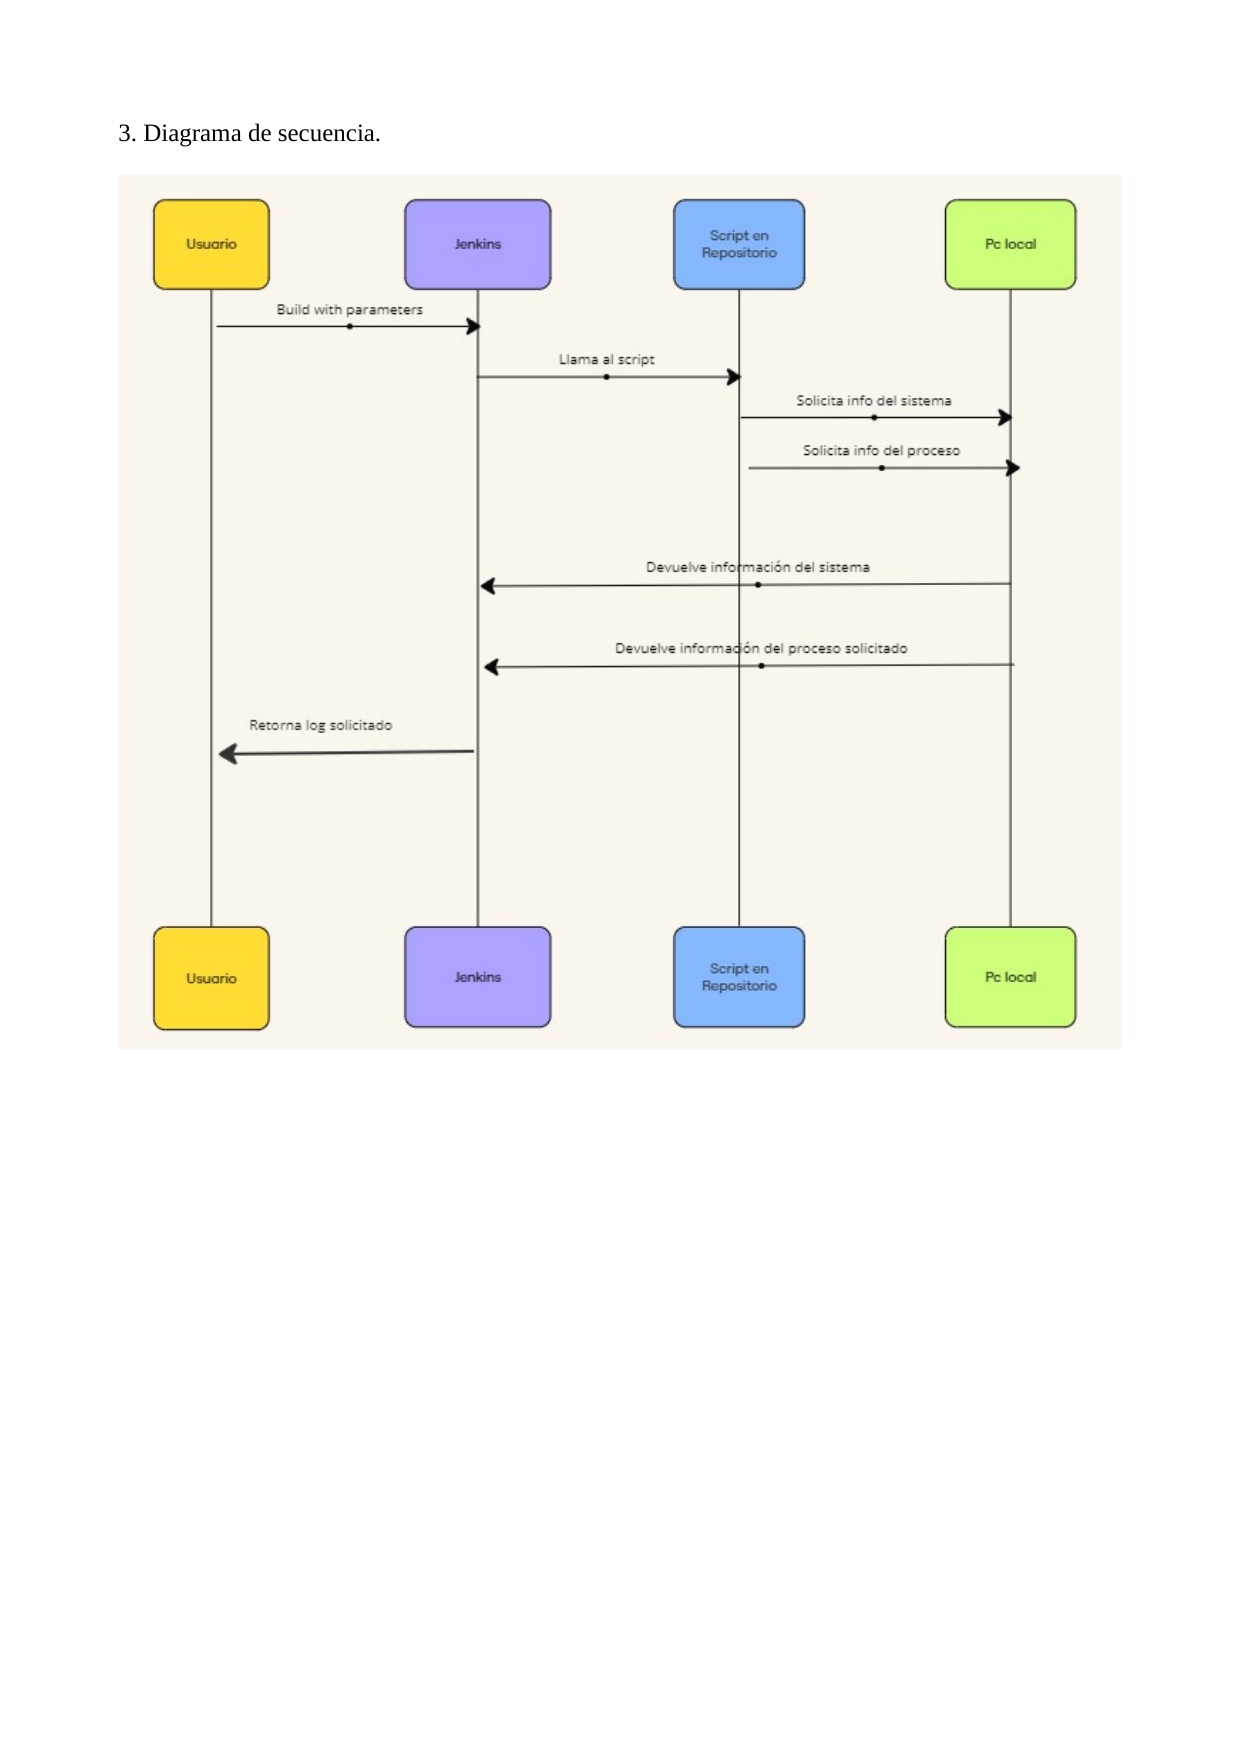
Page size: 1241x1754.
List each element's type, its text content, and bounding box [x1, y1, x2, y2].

picture [118, 175, 1123, 1049]
text 3. Diagrama de secuencia. [118, 118, 1122, 147]
